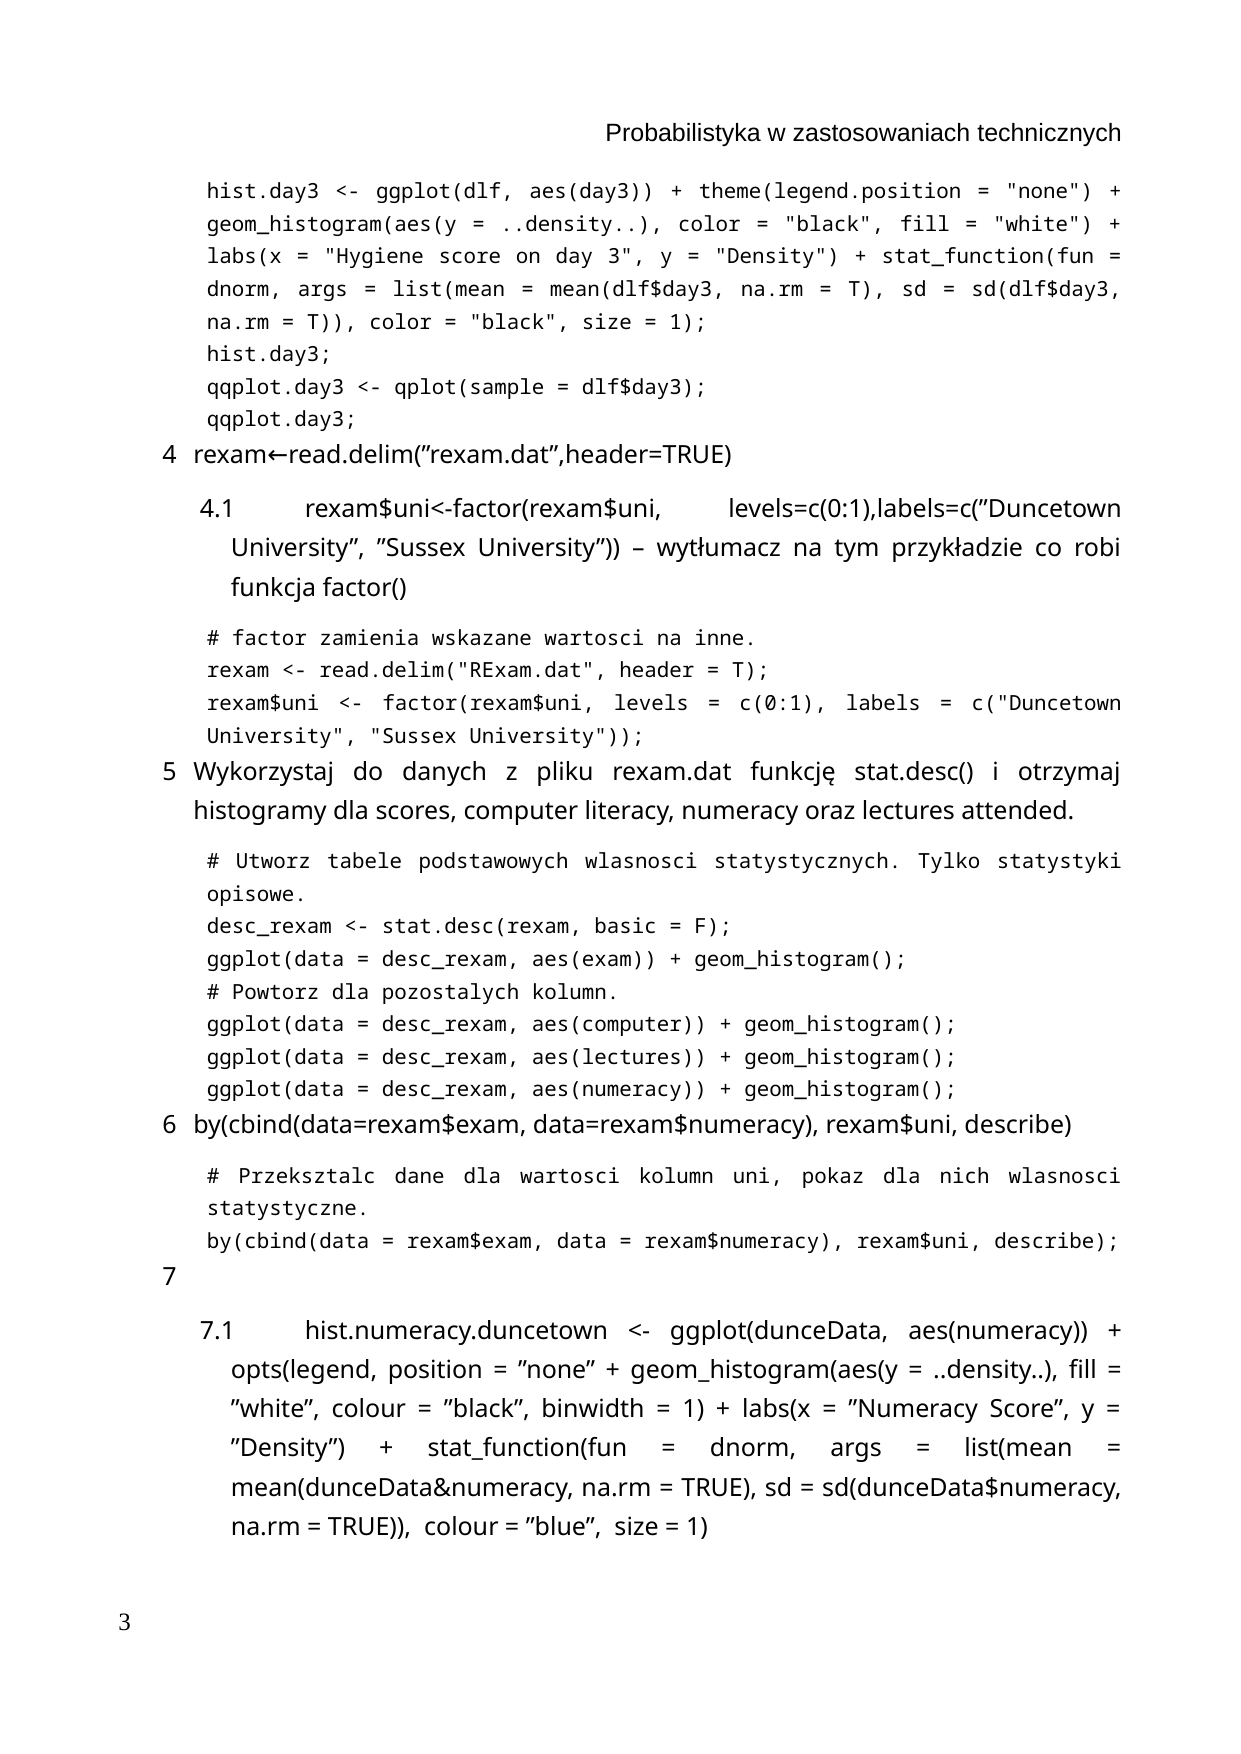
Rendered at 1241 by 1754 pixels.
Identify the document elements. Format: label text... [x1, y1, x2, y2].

text ggplot(data = desc_rexam, aes(numeracy)) + geom_histogram(); [207, 1074, 1122, 1103]
text ggplot(data = desc_rexam, aes(exam)) + geom_histogram(); [207, 944, 1122, 973]
text rexam <- read.delim("RExam.dat", header = T); [207, 656, 1122, 684]
list rexam$uni<-factor(rexam$uni, levels=c(0:1),labels=c(”Duncetown University”, ”Sussex University”)) – wytłumacz na tym przykładzie co robi funkcja factor() [193, 491, 1122, 603]
text qqplot.day3; [207, 404, 1122, 433]
list by(cbind(data=rexam$exam, data=rexam$numeracy), rexam$uni, describe) [156, 1107, 1122, 1141]
text # Utworz tabele podstawowych wlasnosci statystycznych. Tylko statystyki opisowe. [207, 846, 1122, 907]
text qqplot.day3 <- qplot(sample = dlf$day3); [207, 372, 1122, 400]
text rexam$uni <- factor(rexam$uni, levels = c(0:1), labels = c("Duncetown University", "Sussex University")); [207, 688, 1122, 749]
text # Przeksztalc dane dla wartosci kolumn uni, pokaz dla nich wlasnosci statystyczne. [207, 1161, 1122, 1222]
text ggplot(data = desc_rexam, aes(computer)) + geom_histogram(); [207, 1009, 1122, 1038]
text hist.day3 <- ggplot(dlf, aes(day3)) + theme(legend.position = "none") + geom_histogram(aes(y = ..density..), color = "black", fill = "white") + labs(x = "Hygiene score on day 3", y = "Density") + stat_function(fun = dnorm, args = list(mean = mean(dlf$day3, na.rm = T), sd = sd(dlf$day3, na.rm = T)), color = "black", size = 1); [207, 176, 1122, 335]
text # factor zamienia wskazane wartosci na inne. [207, 623, 1122, 651]
text # Powtorz dla pozostalych kolumn. [207, 977, 1122, 1005]
list rexam←read.delim(”rexam.dat”,header=TRUE) [156, 437, 1122, 471]
text by(cbind(data = rexam$exam, data = rexam$numeracy), rexam$uni, describe); [207, 1226, 1122, 1254]
list Wykorzystaj do danych z pliku rexam.dat funkcję stat.desc() i otrzymaj histogramy dla scores, computer literacy, numeracy oraz lectures attended. [156, 753, 1122, 827]
text ggplot(data = desc_rexam, aes(lectures)) + geom_histogram(); [207, 1042, 1122, 1070]
text desc_rexam <- stat.desc(rexam, basic = F); [207, 912, 1122, 940]
text hist.day3; [207, 339, 1122, 368]
list hist.numeracy.duncetown <- ggplot(dunceData, aes(numeracy)) + opts(legend, position = ”none” + geom_histogram(aes(y = ..density..), fill = ”white”, colour = ”black”, binwidth = 1) + labs(x = ”Numeracy Score”, y = ”Density”) + stat_function(fun = dnorm, args = list(mean = mean(dunceData&numeracy, na.rm = TRUE), sd = sd(dunceData$numeracy, na.rm = TRUE)), colour = ”blue”, size = 1) [193, 1312, 1122, 1542]
